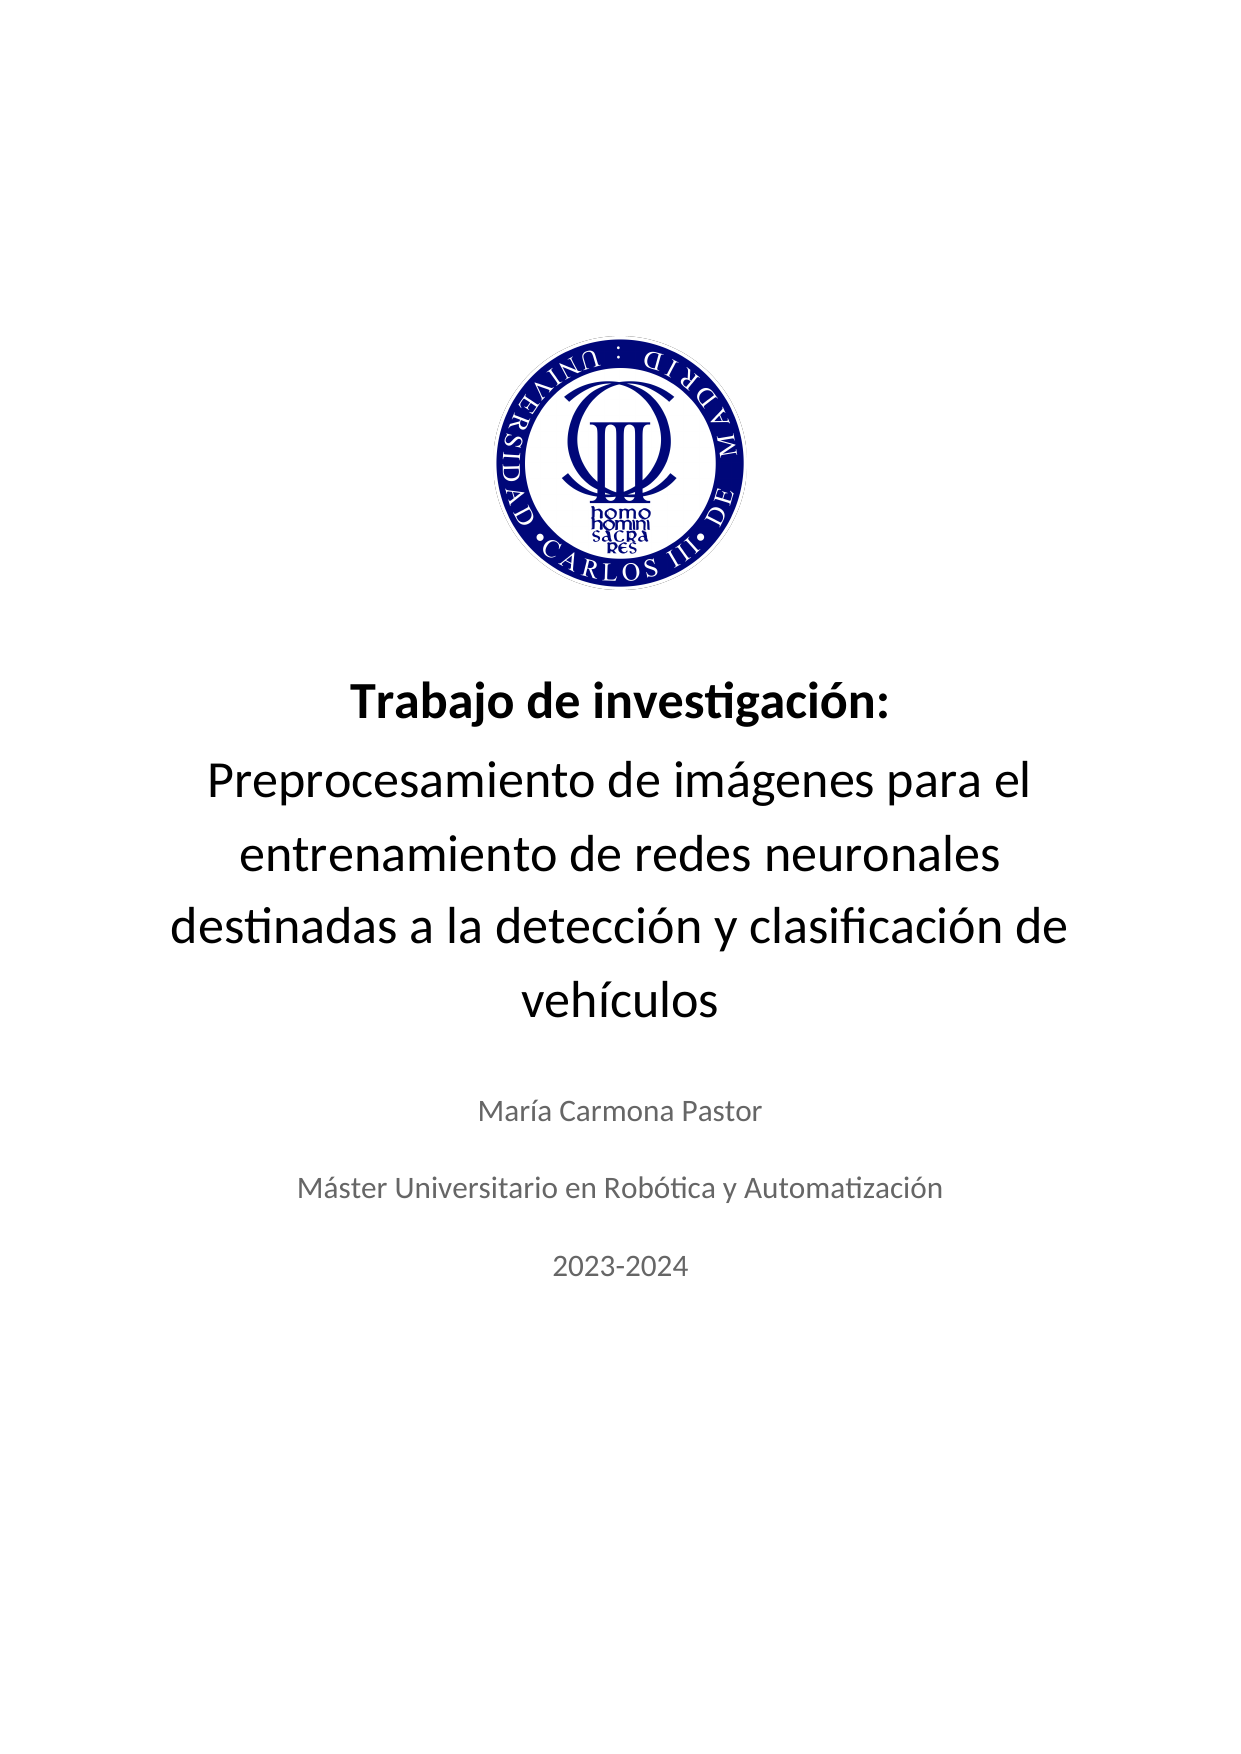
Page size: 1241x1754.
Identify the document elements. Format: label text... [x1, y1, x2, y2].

subtitle Máster Universitario en Robótica y Automatización [150, 1168, 1090, 1207]
subtitle 2023-2024 [150, 1246, 1090, 1284]
subtitle María Carmona Pastor [150, 1091, 1090, 1129]
picture [493, 336, 747, 590]
title Preprocesamiento de imágenes para el entrenamiento de redes neuronales destinadas a la detección y clasificación de vehículos [150, 747, 1090, 1030]
title Trabajo de investigación: [150, 668, 1090, 732]
